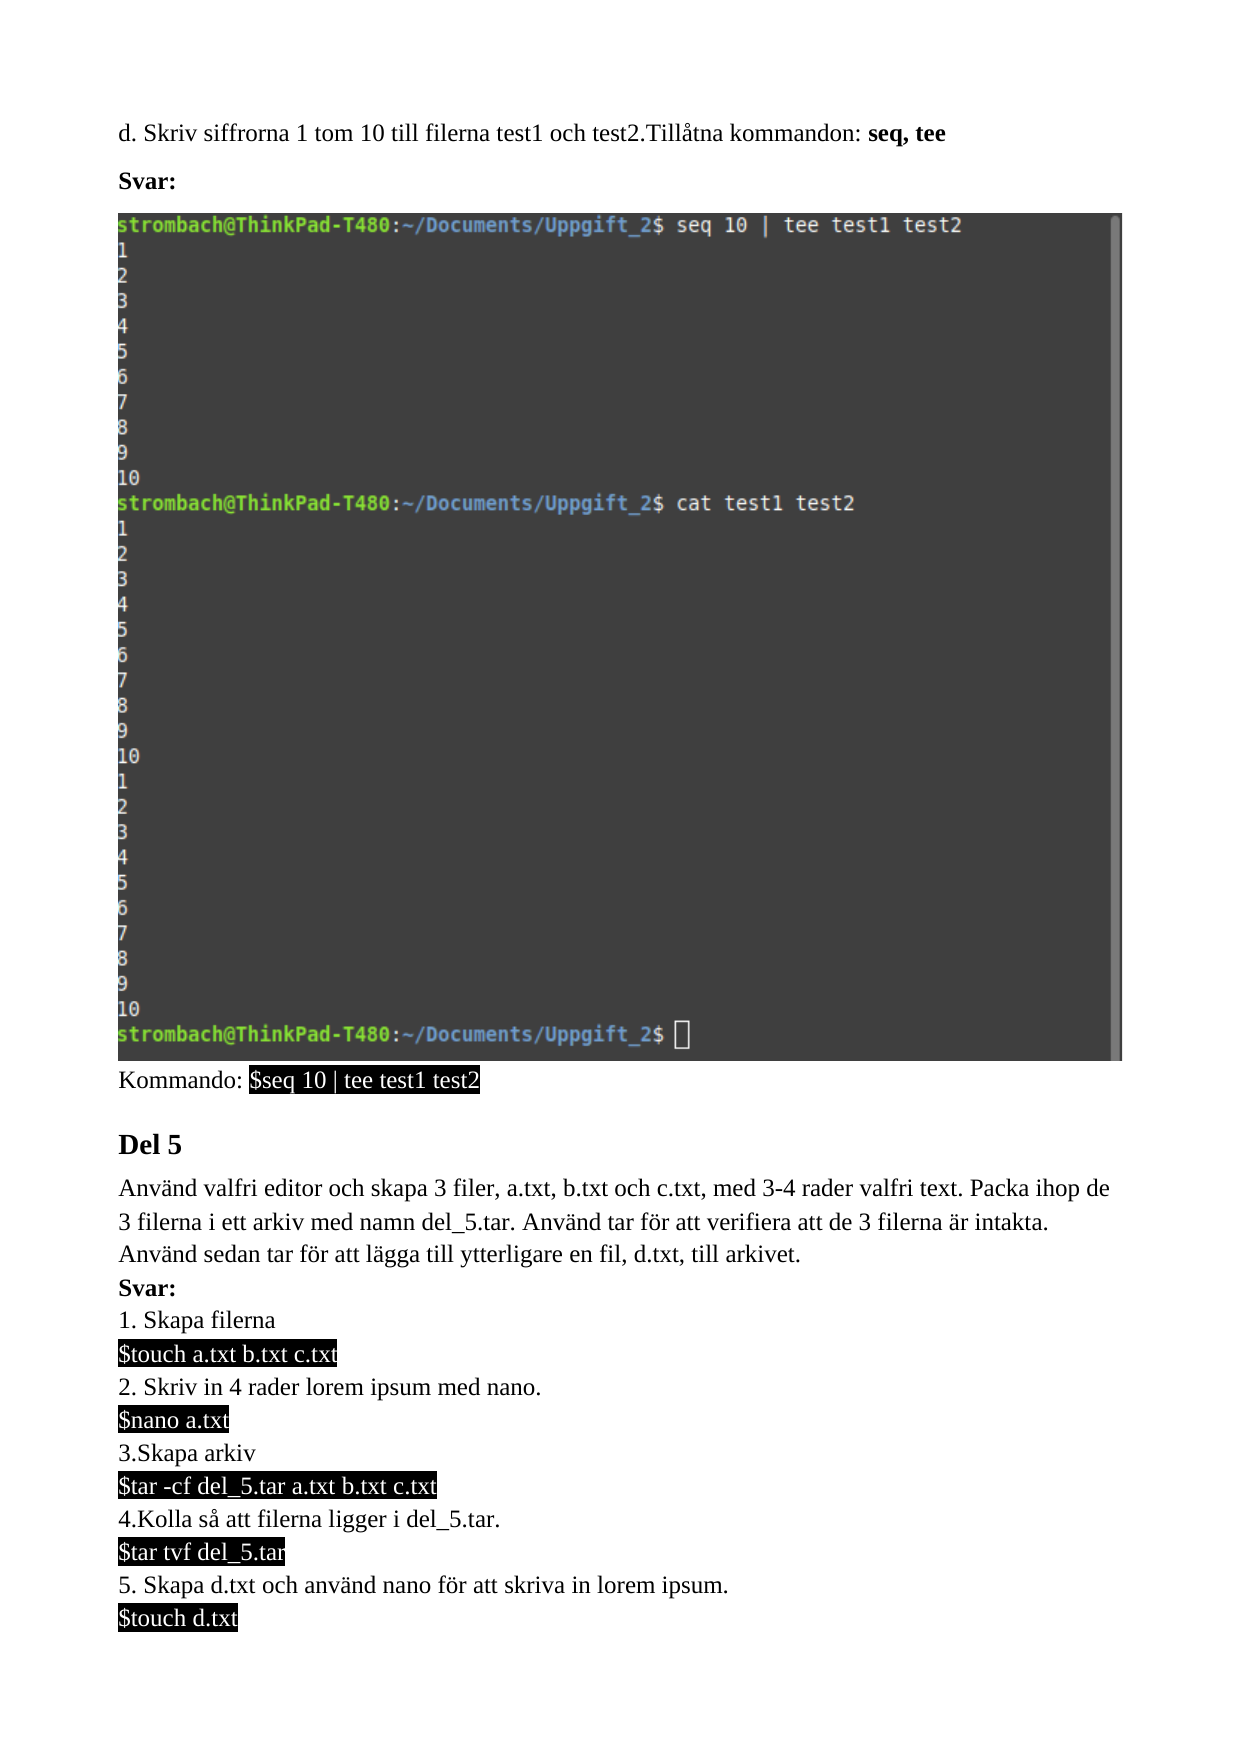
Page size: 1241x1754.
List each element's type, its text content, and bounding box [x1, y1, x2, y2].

text $nano a.txt [118, 1405, 1122, 1433]
text d. Skriv siffrorna 1 tom 10 till filerna test1 och test2.Tillåtna kommandon: seq, tee [118, 118, 1122, 147]
text Svar: [118, 1273, 1122, 1301]
text Kommando: $seq 10 | tee test1 test2 [118, 1061, 1122, 1094]
picture [118, 213, 1123, 1061]
subtitle Del 5 [118, 1127, 1122, 1161]
text $tar -cf del_5.tar a.txt b.txt c.txt [118, 1471, 1122, 1499]
text 3.Skapa arkiv [118, 1438, 1122, 1466]
text $tar tvf del_5.tar [118, 1537, 1122, 1566]
text Använd valfri editor och skapa 3 filer, a.txt, b.txt och c.txt, med 3-4 rader valfri text. Packa ihop de 3 filerna i ett arkiv med namn del_5.tar. Använd tar för att verifiera att de 3 filerna är intakta. Använd sedan tar för att lägga till ytterligare en fil, d.txt, till arkivet. [118, 1173, 1122, 1268]
text $touch d.txt [118, 1603, 1122, 1632]
text 4.Kolla så att filerna ligger i del_5.tar. [118, 1504, 1122, 1532]
text $touch a.txt b.txt c.txt [118, 1339, 1122, 1367]
text Svar: [118, 166, 1122, 194]
text 5. Skapa d.txt och använd nano för att skriva in lorem ipsum. [118, 1570, 1122, 1598]
text 2. Skriv in 4 rader lorem ipsum med nano. [118, 1372, 1122, 1400]
text 1. Skapa filerna [118, 1306, 1122, 1334]
